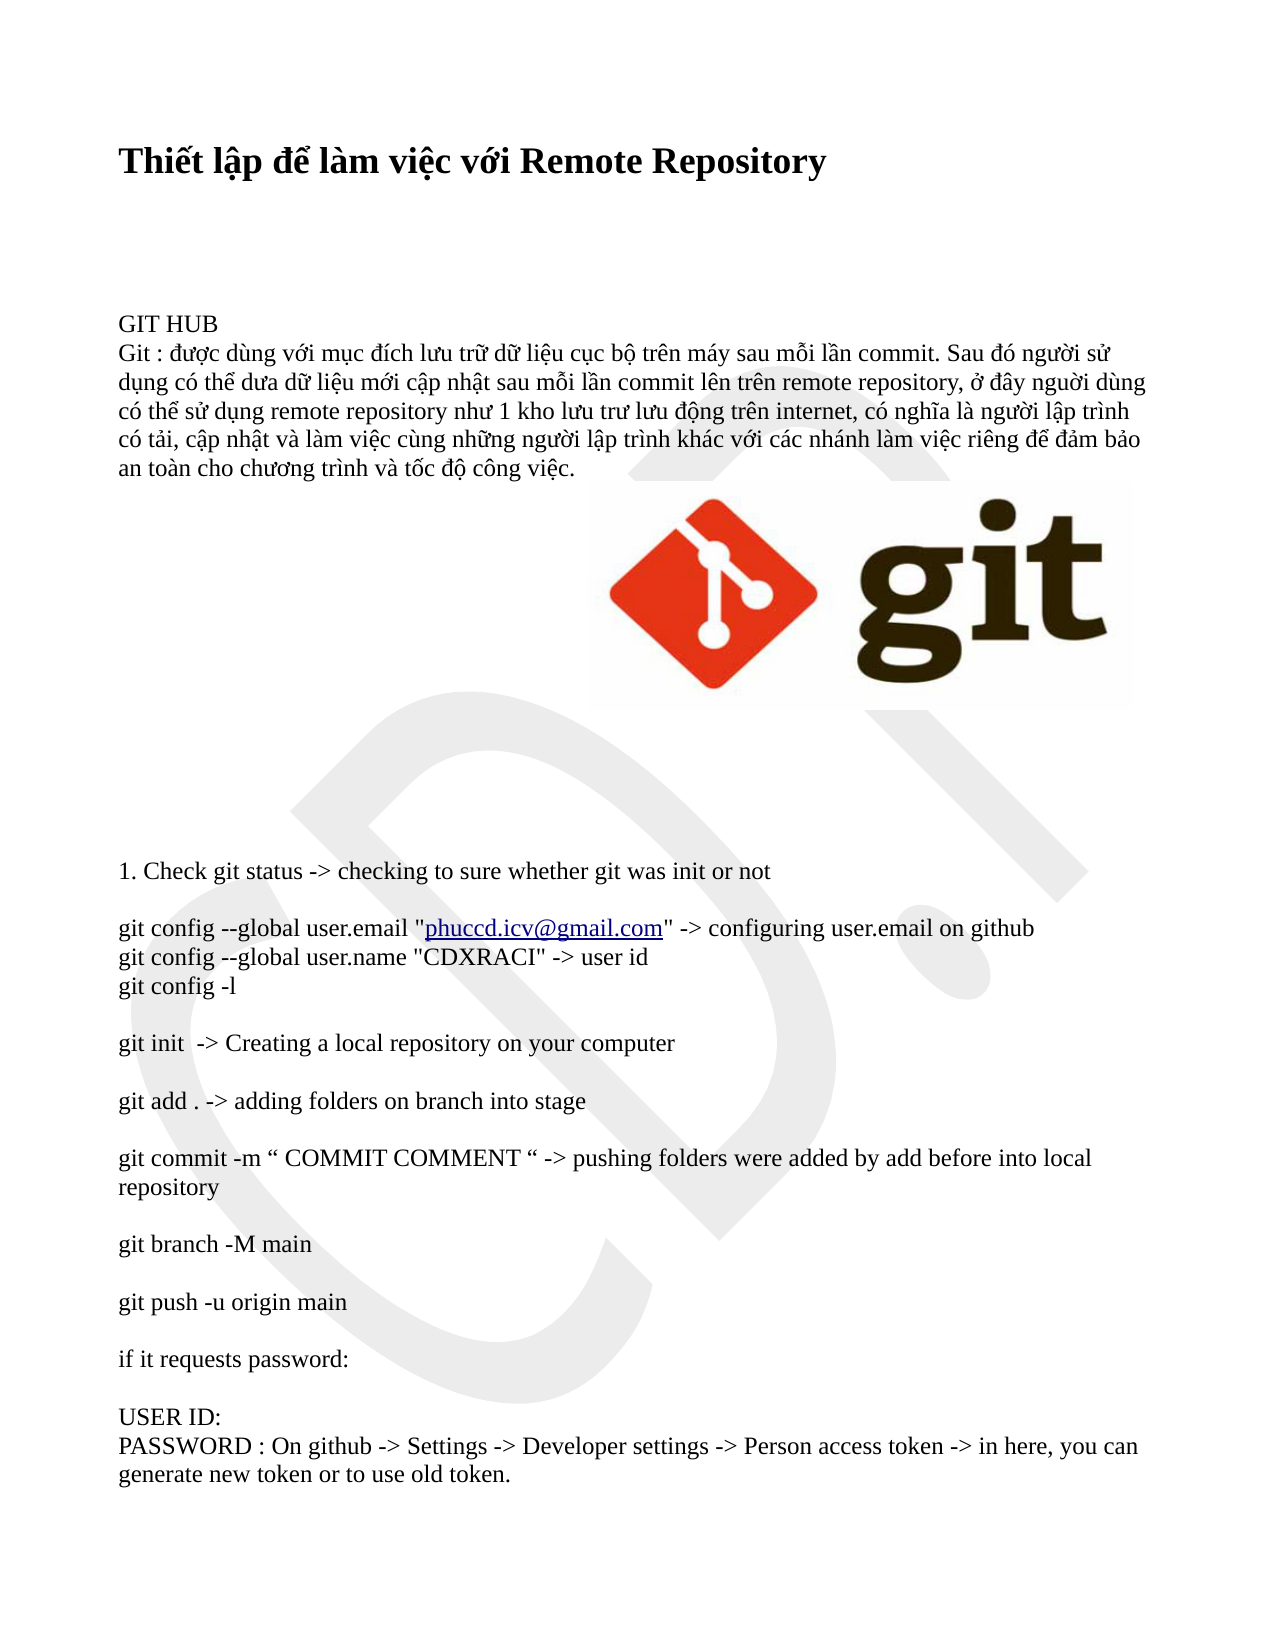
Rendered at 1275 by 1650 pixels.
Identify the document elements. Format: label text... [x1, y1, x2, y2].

text PASSWORD : On github -> Settings -> Developer settings -> Person access token -> in here, you can generate new token or to use old token. [118, 1431, 1157, 1488]
text 1. Check git status -> checking to sure whether git was init or not [399, 856, 696, 884]
text git config --global user.name "CDXRACI" -> user id [801, 942, 917, 971]
text git config --global user.name "CDXRACI" -> user id [485, 942, 757, 971]
text git add . -> adding folders on branch into stage [202, 1086, 591, 1114]
text git init -> Creating a local repository on your computer [834, 1028, 1157, 1057]
text git config --global user.email "phuccd.icv@gmail.com" -> configuring user.email on github [782, 913, 900, 942]
text GIT HUB [118, 309, 1157, 338]
text git init -> Creating a local repository on your computer [191, 1028, 534, 1057]
text git config --global user.email "phuccd.icv@gmail.com" -> configuring user.email on github [456, 913, 741, 942]
text git push -u origin main [371, 1287, 583, 1316]
text 1. Check git status -> checking to sure whether git was init or not [737, 856, 1036, 884]
text git config -l [514, 971, 769, 999]
text git config -l [197, 971, 476, 999]
text git push -u origin main [643, 1287, 1157, 1316]
text git commit -m “ COMMIT COMMENT “ -> pushing folders were added by add before into local repository [233, 1143, 678, 1201]
text 1. Check git status -> checking to sure whether git was init or not [1075, 856, 1157, 884]
text USER ID: [118, 1402, 1157, 1431]
text git config --global user.email "phuccd.icv@gmail.com" -> configuring user.email on github [947, 913, 1157, 942]
picture [586, 481, 1134, 710]
text git config --global user.email "phuccd.icv@gmail.com" -> configuring user.email on github [264, 913, 419, 942]
text git config --global user.name "CDXRACI" -> user id [215, 942, 448, 971]
text 1. Check git status -> checking to sure whether git was init or not [118, 856, 361, 884]
text git add . -> adding folders on branch into stage [629, 1086, 767, 1114]
text git init -> Creating a local repository on your computer [571, 1028, 777, 1057]
text git push -u origin main [118, 1287, 327, 1316]
text git config -l [977, 971, 1157, 999]
text git commit -m “ COMMIT COMMENT “ -> pushing folders were added by add before into local repository [118, 1143, 213, 1201]
text if it requests password: [118, 1344, 488, 1402]
text Git : được dùng với mục đích lưu trữ dữ liệu cục bộ trên máy sau mỗi lần commit. Sau đó người sử dụng có thể dưa dữ liệu mới cập nhật sau mỗi lần commit lên trên remote repository, ở đây nguời dùng có thể sử dụng remote repository như 1 kho lưu trư lưu động trên internet, có nghĩa là người lập trình có tải, cập nhật và làm việc cùng những người lập trình khác với các nhánh làm việc riêng để đảm bảo an toàn cho chương trình và tốc độ công việc. [118, 338, 1157, 482]
text git branch -M main [305, 1229, 1157, 1258]
text git config -l [118, 971, 136, 999]
text [544, 1344, 1157, 1402]
text git config -l [816, 971, 955, 999]
text git add . -> adding folders on branch into stage [827, 1086, 1157, 1114]
text git commit -m “ COMMIT COMMENT “ -> pushing folders were added by add before into local repository [761, 1143, 1157, 1201]
text git config --global user.name "CDXRACI" -> user id [977, 942, 1157, 971]
text git add . -> adding folders on branch into stage [118, 1086, 157, 1114]
text git branch -M main [118, 1229, 264, 1258]
